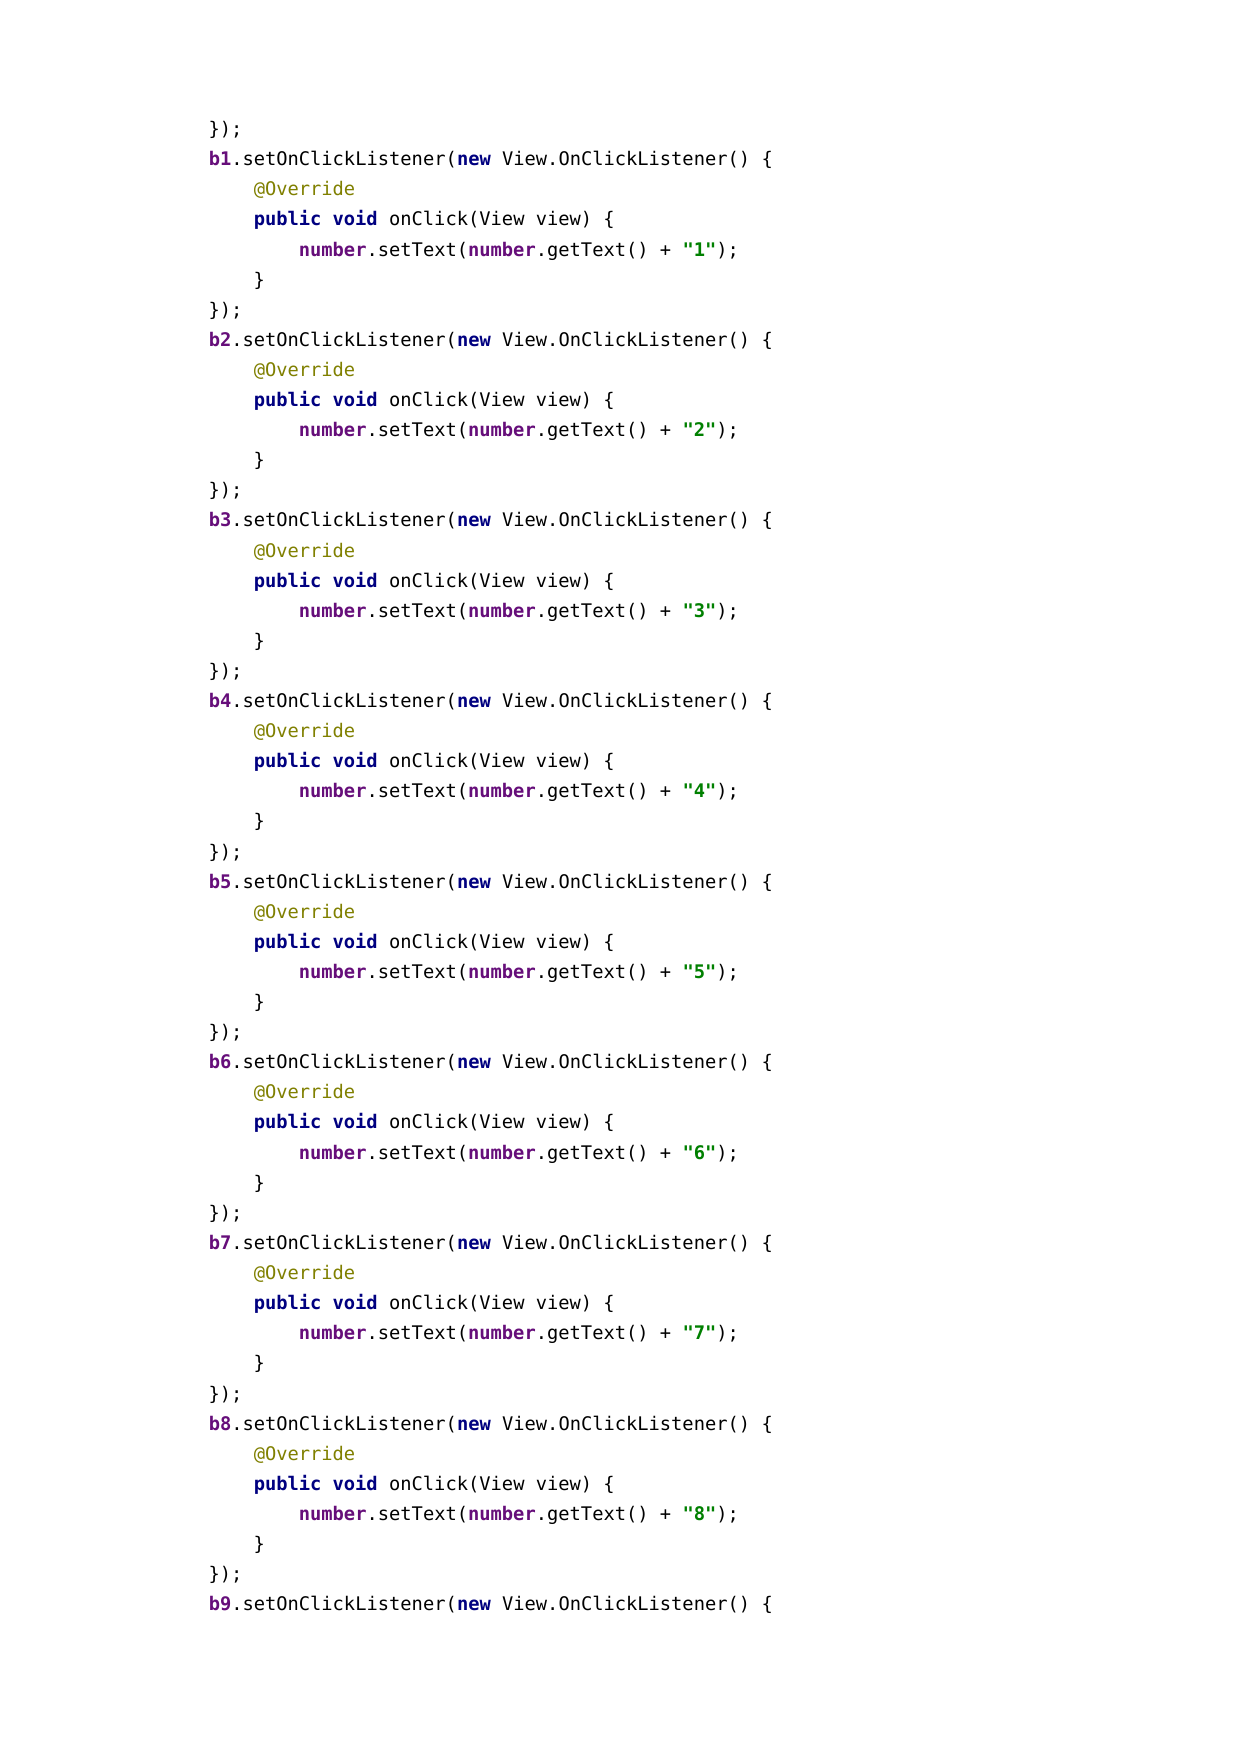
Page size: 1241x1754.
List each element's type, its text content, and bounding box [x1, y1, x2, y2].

text }); b1.setOnClickListener(new View.OnClickListener() { @Override public void onClick(View view) { number.setText(number.getText() + "1"); } }); b2.setOnClickListener(new View.OnClickListener() { @Override public void onClick(View view) { number.setText(number.getText() + "2"); } }); b3.setOnClickListener(new View.OnClickListener() { @Override public void onClick(View view) { number.setText(number.getText() + "3"); } }); b4.setOnClickListener(new View.OnClickListener() { @Override public void onClick(View view) { number.setText(number.getText() + "4"); } }); b5.setOnClickListener(new View.OnClickListener() { @Override public void onClick(View view) { number.setText(number.getText() + "5"); } }); b6.setOnClickListener(new View.OnClickListener() { @Override public void onClick(View view) { number.setText(number.getText() + "6"); } }); b7.setOnClickListener(new View.OnClickListener() { @Override public void onClick(View view) { number.setText(number.getText() + "7"); } }); b8.setOnClickListener(new View.OnClickListener() { @Override public void onClick(View view) { number.setText(number.getText() + "8"); } }); b9.setOnClickListener(new View.OnClickListener() { [118, 118, 1122, 1615]
